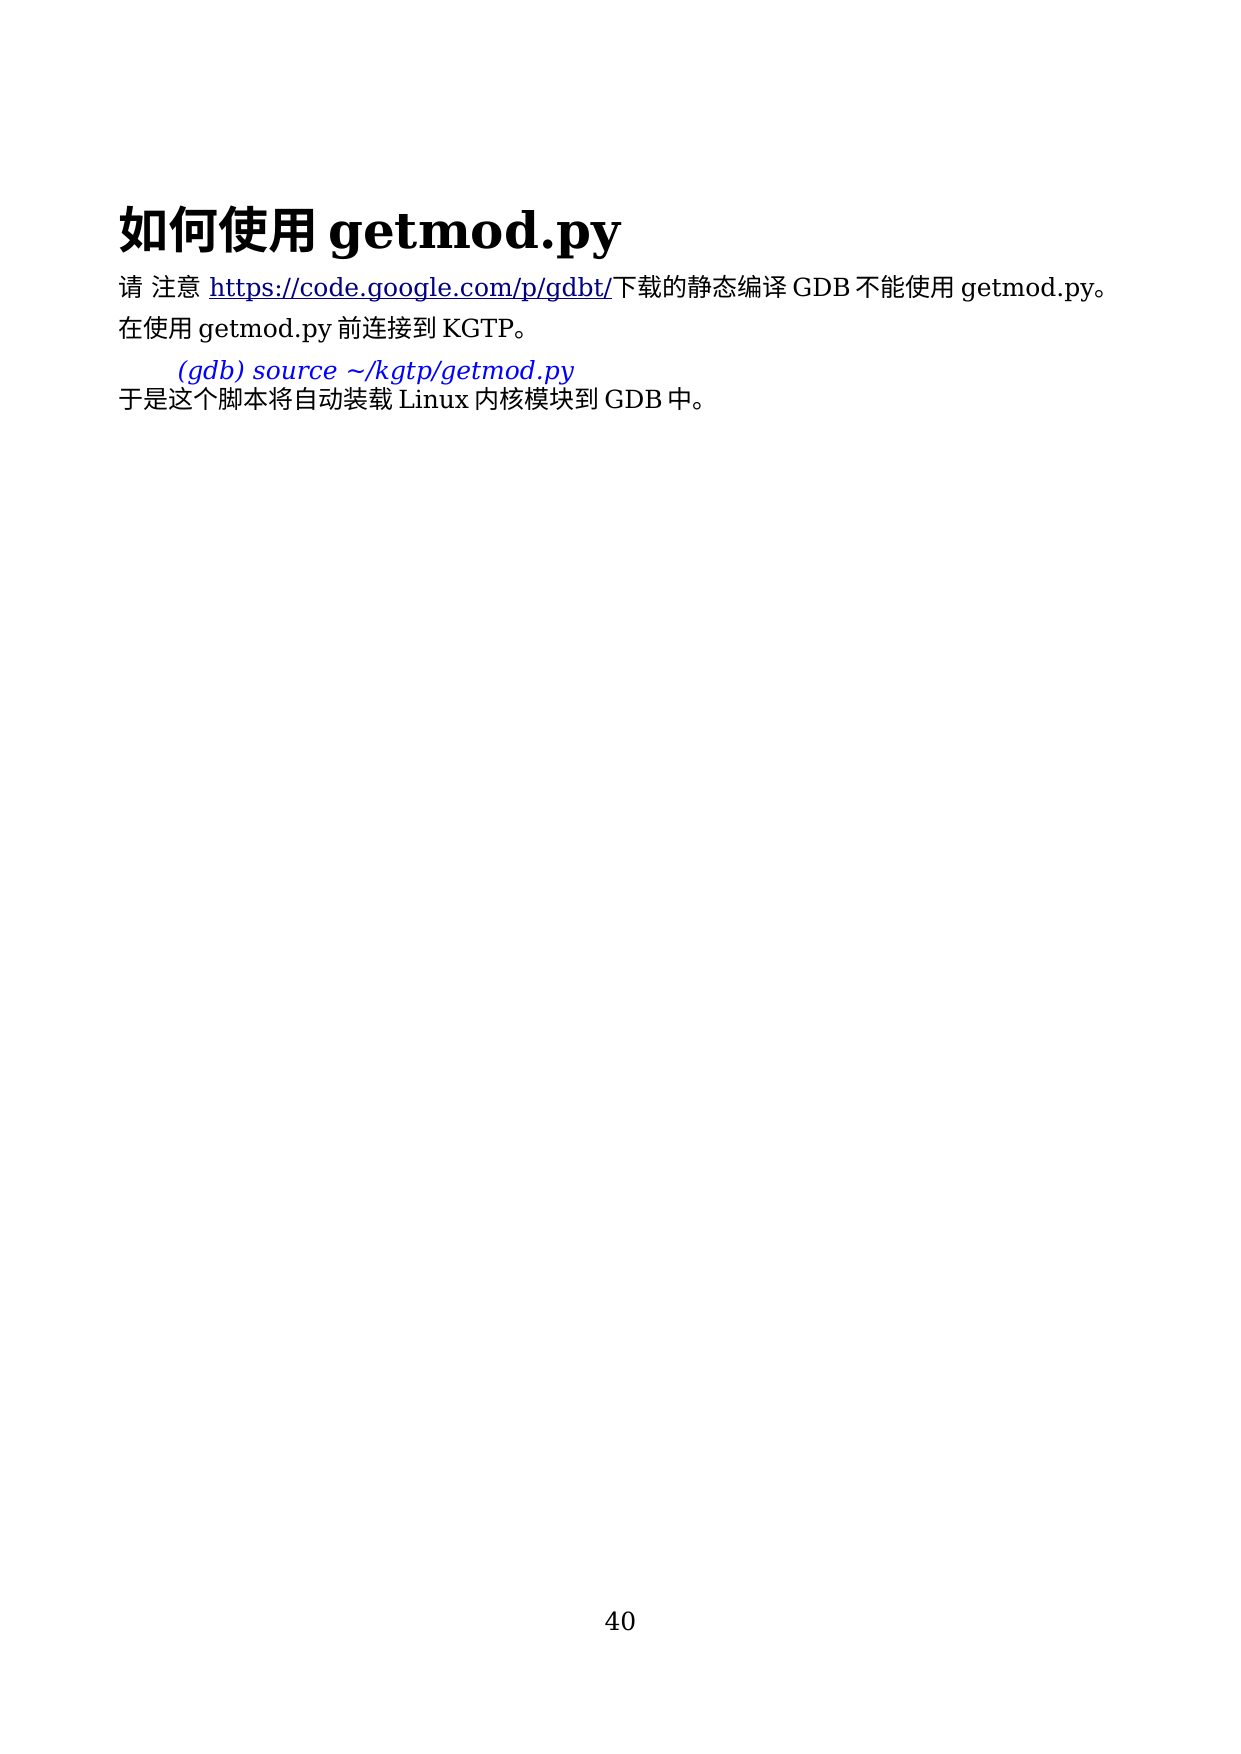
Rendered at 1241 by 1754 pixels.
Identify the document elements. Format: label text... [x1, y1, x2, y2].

text 于是这个脚本将自动装载Linux内核模块到GDB中。 [118, 386, 1122, 415]
text (gdb) source ~/kgtp/getmod.py [177, 356, 1063, 386]
text 在使用getmod.py前连接到KGTP。 [118, 315, 1122, 344]
subtitle 如何使用getmod.py [118, 202, 1122, 261]
text 请 注意 https://code.google.com/p/gdbt/下载的静态编译GDB不能使用getmod.py。 [118, 273, 1122, 302]
